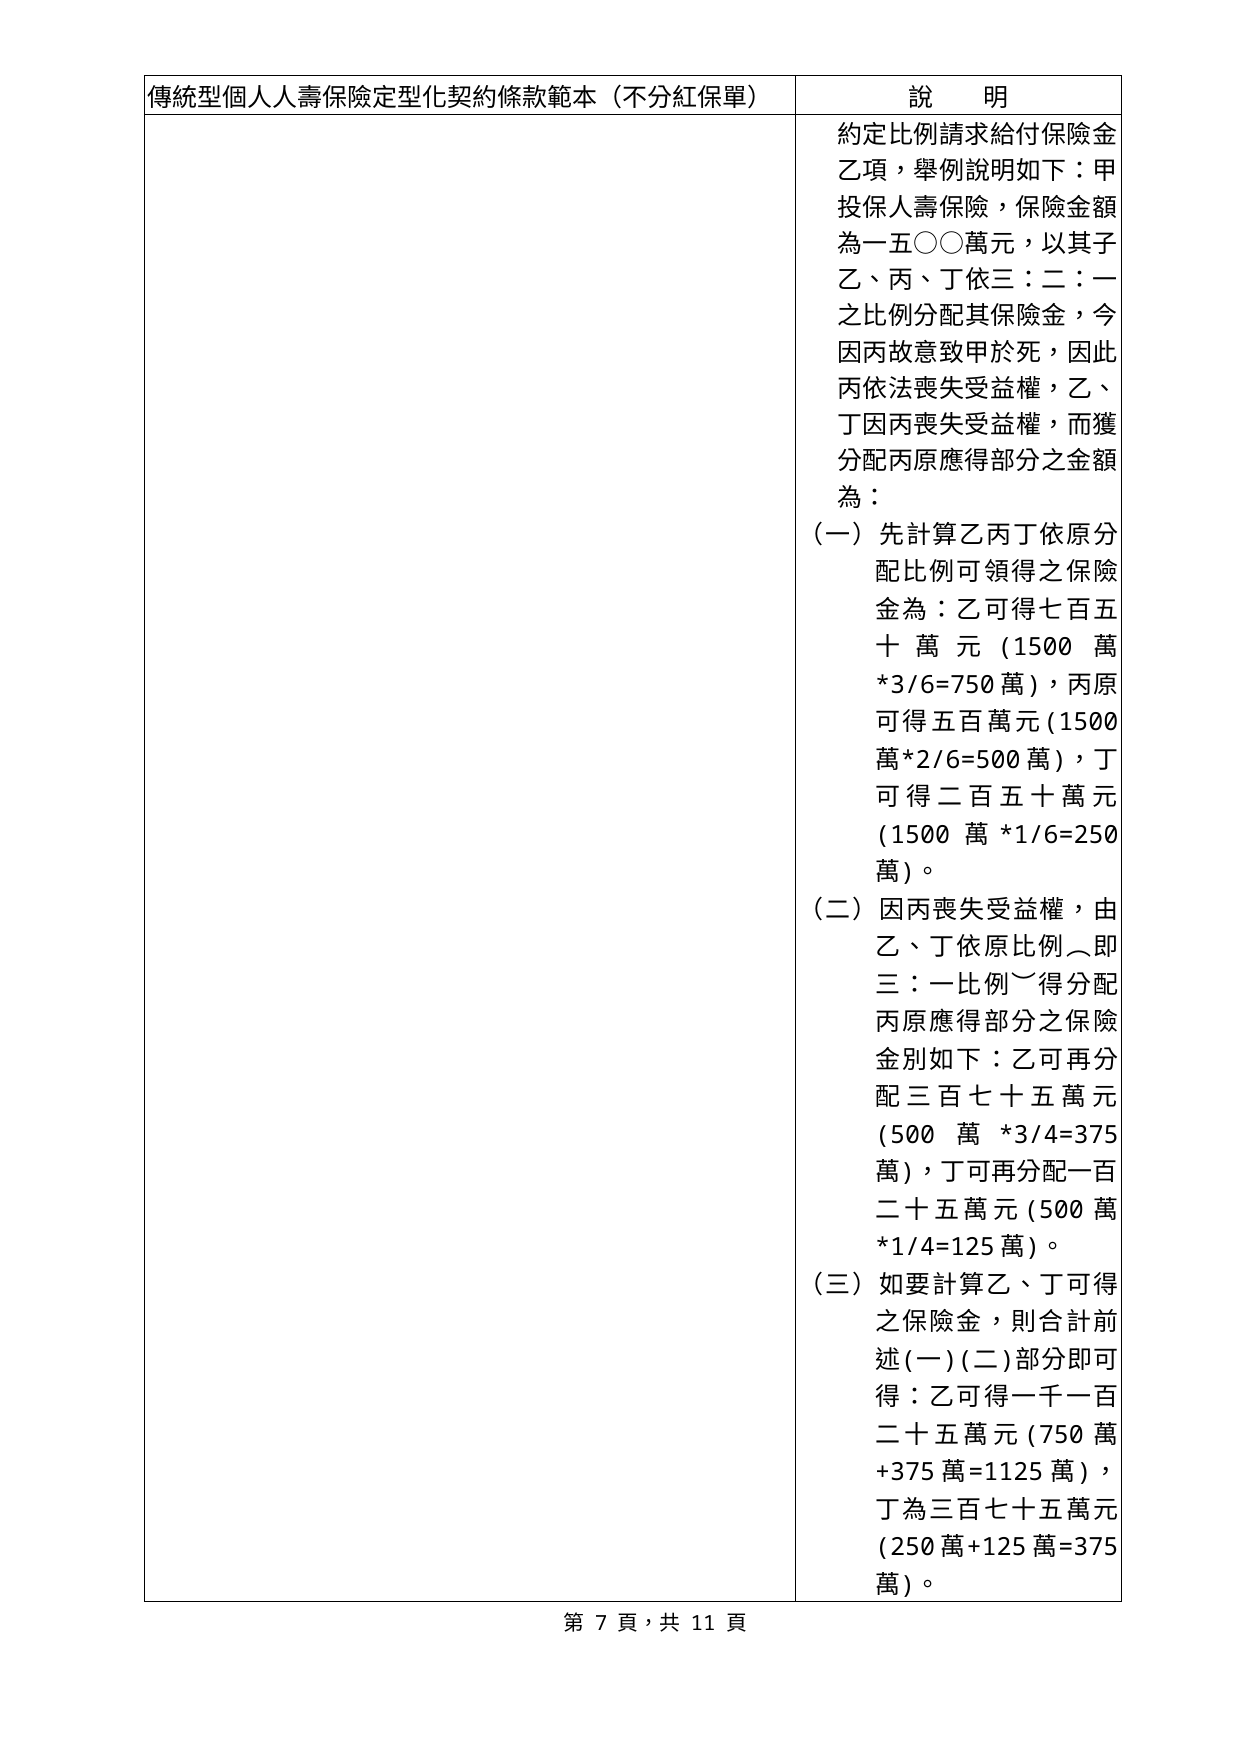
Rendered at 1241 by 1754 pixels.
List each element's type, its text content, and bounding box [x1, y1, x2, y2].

table_cell 約定比例請求給付保險金乙項，舉例說明如下：甲投保人壽保險，保險金額為一五○○萬元，以其子乙、丙、丁依三：二：一之比例分配其保險金，今因丙故意致甲於死，因此丙依法喪失受益權，乙、丁因丙喪失受益權，而獲分配丙原應得部分之金額為： （一）先計算乙丙丁依原分配比例可領得之保險金為：乙可得七百五十萬元(1500萬*3/6=750萬)，丙原可得五百萬元(1500萬*2/6=500萬)，丁可得二百五十萬元(1500萬*1/6=250萬)。 （二）因丙喪失受益權，由乙、丁依原比例︵即三：一比例︶得分配丙原應得部分之保險金別如下：乙可再分配三百七十五萬元(500萬*3/4=375萬)，丁可再分配一百二十五萬元(500萬*1/4=125萬)。 （三）如要計算乙、丁可得之保險金，則合計前述(一)(二)部分即可得：乙可得一千一百二十五萬元(750萬+375萬=1125萬)，丁為三百七十五萬元(250萬+125萬=375萬)。 [796, 115, 1121, 1601]
table_header 說 明 [796, 76, 1121, 113]
table_header 傳統型個人人壽保險定型化契約條款範本（不分紅保單） [145, 76, 795, 113]
table_cell [145, 115, 795, 1601]
